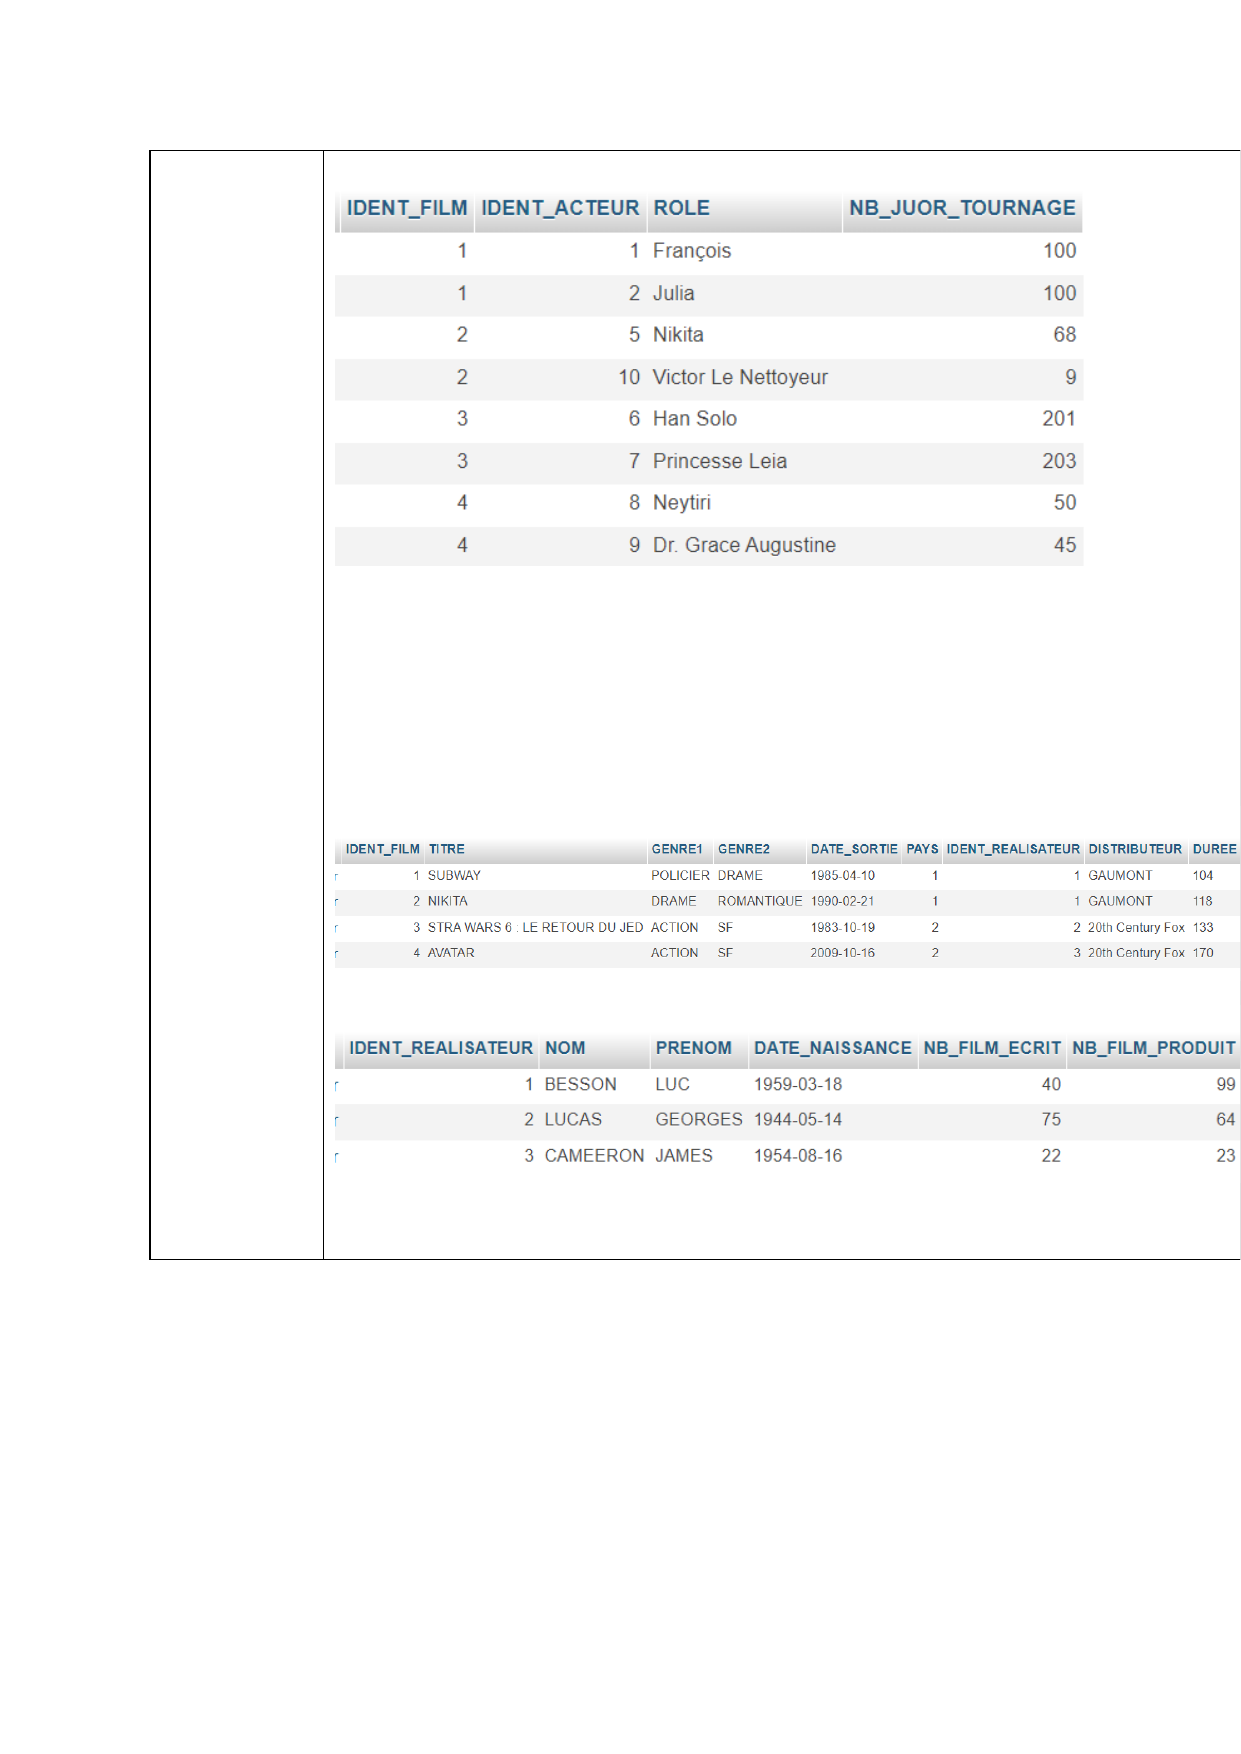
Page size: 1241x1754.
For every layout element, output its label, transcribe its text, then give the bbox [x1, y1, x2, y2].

table_cell Objectif 3: Insérer des données dans la BDD via l’interface phpMyAdmin. [151, 151, 323, 1258]
table_cell Pour entrer des valeurs dans nos tables, nous pouvons utiliser le bouton « insérer » et en fonction de nos informations, nous pouvons insérer les informations. Voici les résultats de chaque table. [324, 151, 1240, 1258]
